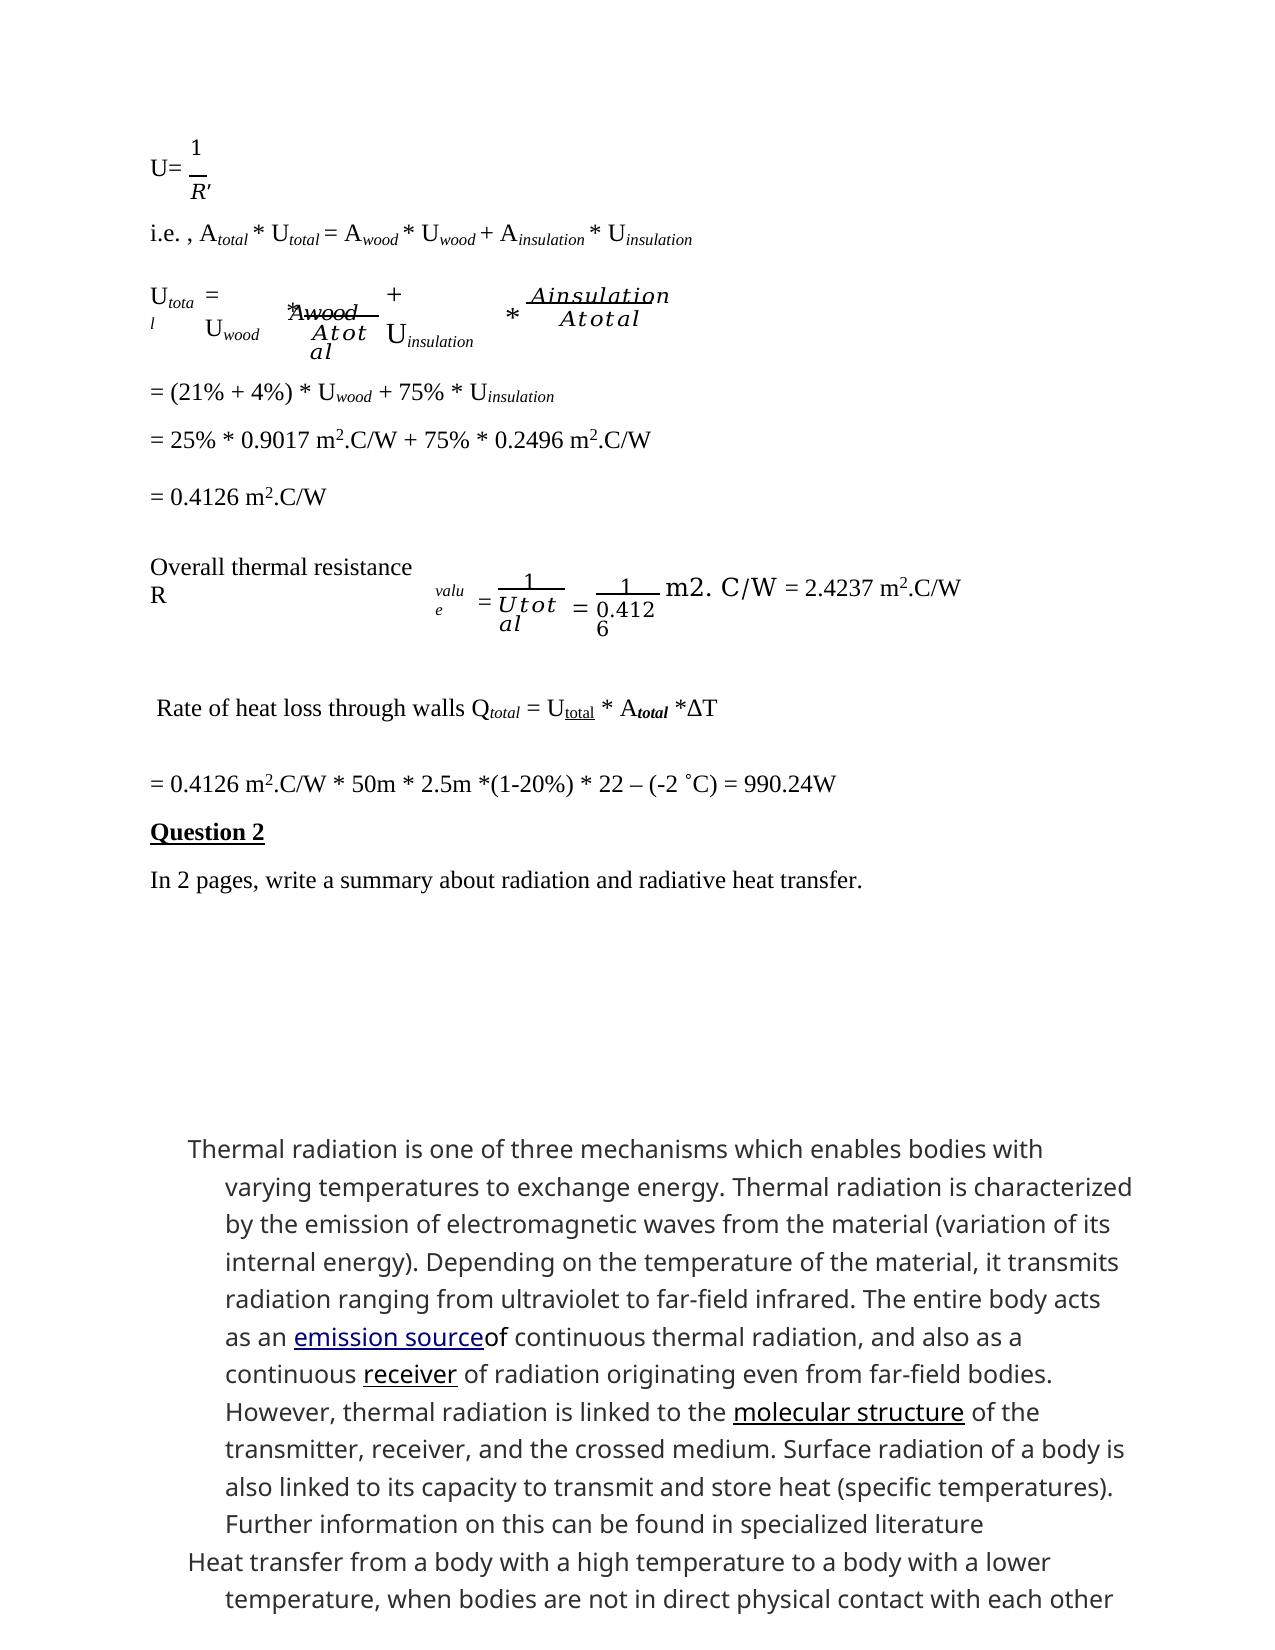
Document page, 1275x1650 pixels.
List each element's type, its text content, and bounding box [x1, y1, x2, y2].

text Utotal [150, 281, 199, 333]
list Heat transfer from a body with a high temperature to a body with a lower temperature, when bodies are not in direct physical contact with each other [187, 1541, 1133, 1616]
text Rate of heat loss through walls Qtotal = Utotal * Atotal *∆T [156, 693, 1133, 722]
text In 2 pages, write a summary about radiation and radiative heat transfer. [150, 865, 1133, 893]
text Overall thermal resistance R [150, 552, 435, 609]
list Thermal radiation is one of three mechanisms which enables bodies with varying temperatures to exchange energy. Thermal radiation is characterized by the emission of electromagnetic waves from the material (variation of its internal energy). Depending on the temperature of the material, it transmits radiation ranging from ultraviolet to far-field infrared. The entire body acts as an emission sourceof continuous thermal radiation, and also as a continuous receiver of radiation originating even from far-field bodies. However, thermal radiation is linked to the molecular structure of the transmitter, receiver, and the crossed medium. Surface radiation of a body is also linked to its capacity to transmit and store heat (specific temperatures). Further information on this can be found in specialized literature [187, 1128, 1133, 1541]
text + Uinsulation [386, 277, 497, 354]
text U= 1 [150, 147, 1133, 184]
text 𝐴𝑡𝑜𝑡𝑎𝑙 [556, 311, 1133, 330]
text Question 2 [150, 817, 1133, 846]
text = (21% + 4%) * Uwood + 75% * Uinsulation [150, 377, 1133, 406]
text = 0.4126 m2.C/W * 50m * 2.5m *(1-20%) * 22 – (-2 ˚C) = 990.24W [150, 769, 1133, 798]
text i.e. , Atotal * Utotal = Awood * Uwood + Ainsulation * Uinsulation [150, 218, 1133, 250]
text = 1 [478, 560, 564, 597]
text 0.4126 [596, 602, 660, 640]
text = 1 [572, 561, 660, 602]
text m2. C/W = 2.4237 m2.C/W [665, 572, 1133, 602]
text * 𝐴𝑤𝑜𝑜𝑑 [286, 269, 374, 325]
text 𝑈𝑡𝑜𝑡𝑎𝑙 [498, 597, 564, 635]
text value [437, 581, 472, 619]
text = 25% * 0.9017 m2.C/W + 75% * 0.2496 m2.C/W [150, 425, 1133, 454]
text = 0.4126 m2.C/W [150, 482, 1133, 511]
text * 𝐴𝑖𝑛𝑠𝑢𝑙𝑎𝑡𝑖𝑜𝑛 [505, 270, 1133, 311]
text 𝑅ʹ [188, 184, 1133, 203]
text 𝐴𝑡𝑜𝑡𝑎𝑙 [309, 325, 374, 363]
text = Uwood [205, 280, 280, 346]
